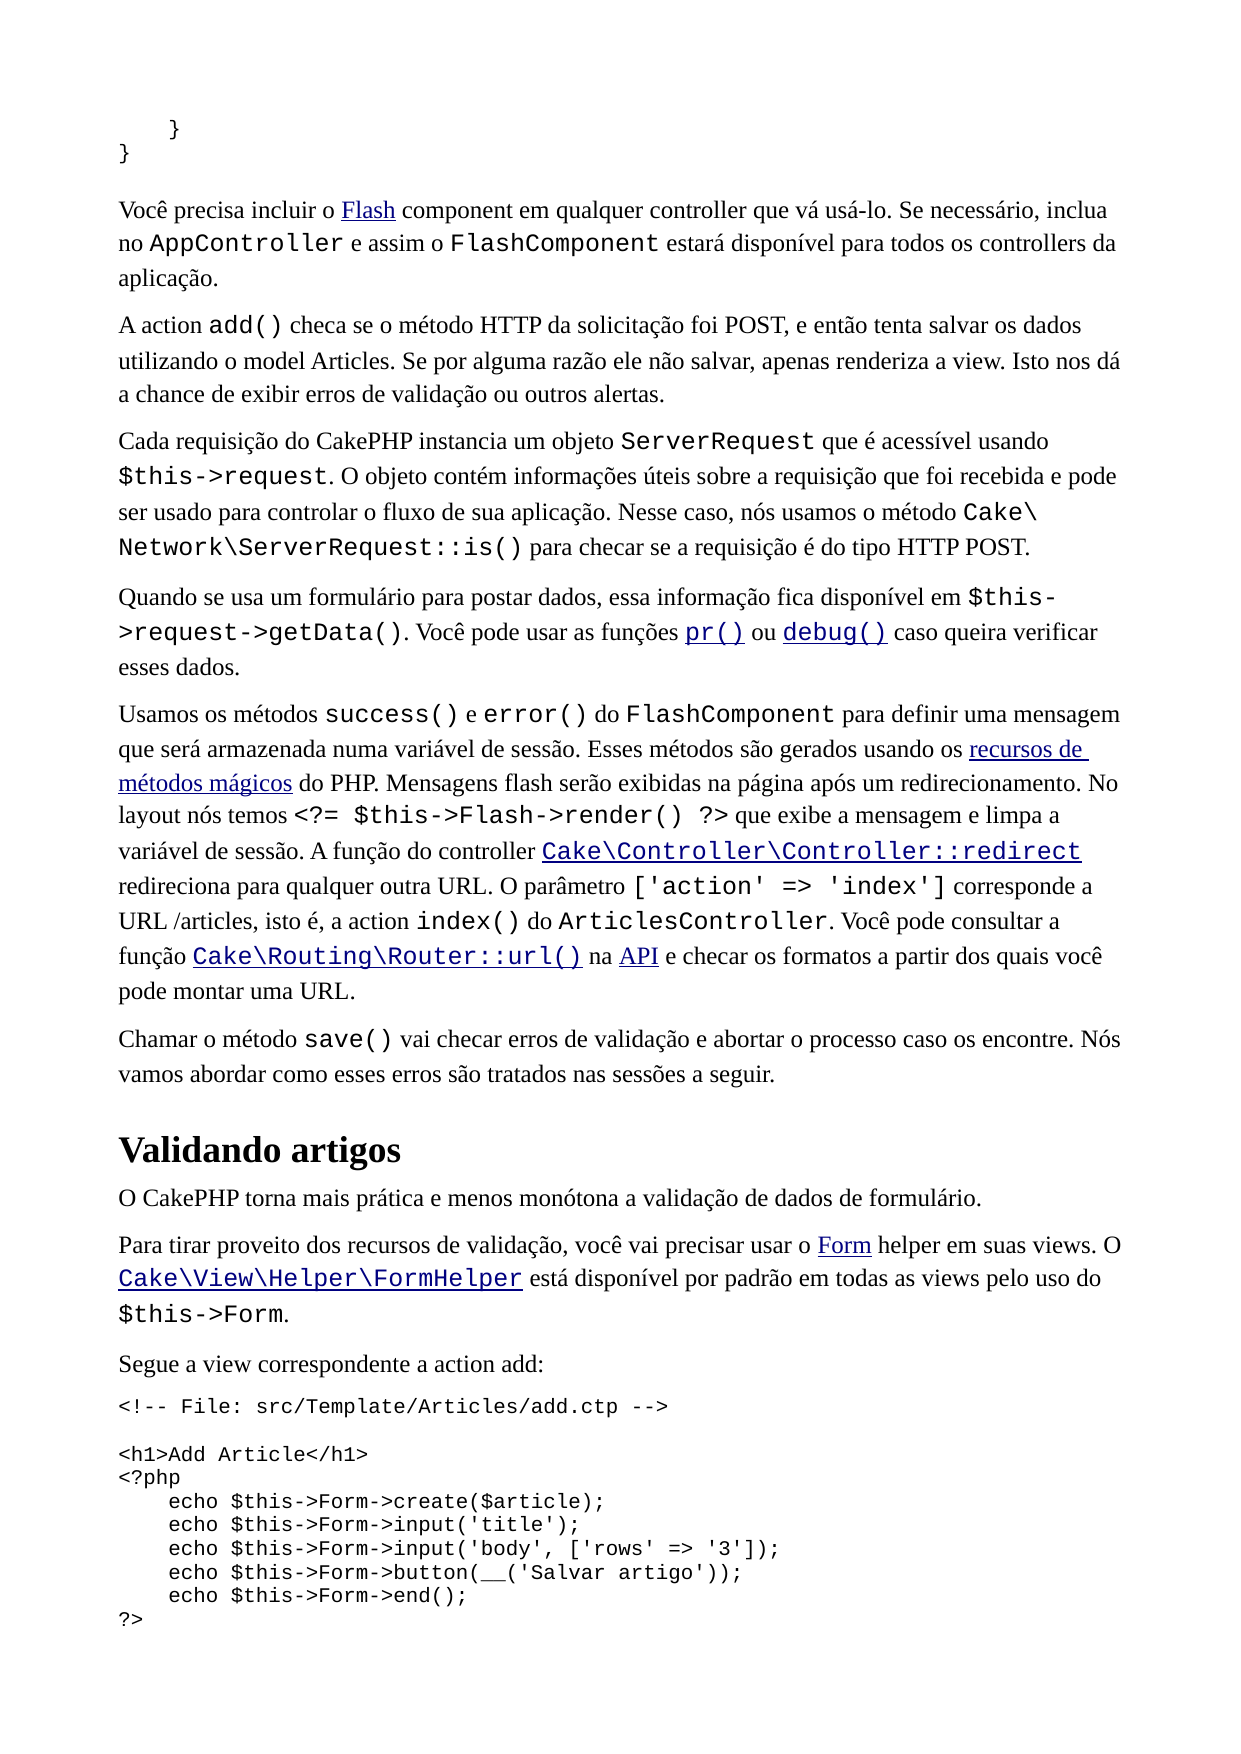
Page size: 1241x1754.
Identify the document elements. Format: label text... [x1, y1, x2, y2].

text Cada requisição do CakePHP instancia um objeto ServerRequest que é acessível usando $this->request. O objeto contém informações úteis sobre a requisição que foi recebida e pode ser usado para controlar o fluxo de sua aplicação. Nesse caso, nós usamos o método Cake\Network\ServerRequest::is() para checar se a requisição é do tipo HTTP POST. [118, 426, 1122, 562]
text <!-- File: src/Template/Articles/add.ctp --> [118, 1396, 1122, 1420]
text O CakePHP torna mais prática e menos monótona a validação de dados de formulário. [118, 1183, 1122, 1212]
text echo $this->Form->input('body', ['rows' => '3']); [118, 1538, 1122, 1562]
text <?php [118, 1467, 1122, 1491]
text Você precisa incluir o Flash component em qualquer controller que vá usá-lo. Se necessário, inclua no AppController e assim o FlashComponent estará disponível para todos os controllers da aplicação. [118, 195, 1122, 292]
text <h1>Add Article</h1> [118, 1443, 1122, 1467]
text } [118, 118, 1122, 142]
text Segue a view correspondente a action add: [118, 1349, 1122, 1377]
text echo $this->Form->create($article); [118, 1491, 1122, 1514]
text Quando se usa um formulário para postar dados, essa informação fica disponível em $this->request->getData(). Você pode usar as funções pr() ou debug() caso queira verificar esses dados. [118, 582, 1122, 681]
text ?> [118, 1609, 1122, 1633]
text Chamar o método save() vai checar erros de validação e abortar o processo caso os encontre. Nós vamos abordar como esses erros são tratados nas sessões a seguir. [118, 1024, 1122, 1088]
text Para tirar proveito dos recursos de validação, você vai precisar usar o Form helper em suas views. O Cake\View\Helper\FormHelper está disponível por padrão em todas as views pelo uso do $this->Form. [118, 1231, 1122, 1329]
subtitle Validando artigos [118, 1127, 1122, 1170]
text Usamos os métodos success() e error() do FlashComponent para definir uma mensagem que será armazenada numa variável de sessão. Esses métodos são gerados usando os recursos de métodos mágicos do PHP. Mensagens flash serão exibidas na página após um redirecionamento. No layout nós temos <?= $this->Flash->render() ?> que exibe a mensagem e limpa a variável de sessão. A função do controller Cake\Controller\Controller::redirect redireciona para qualquer outra URL. O parâmetro ['action' => 'index'] corresponde a URL /articles, isto é, a action index() do ArticlesController. Você pode consultar a função Cake\Routing\Router::url() na API e checar os formatos a partir dos quais você pode montar uma URL. [118, 699, 1122, 1005]
text } [118, 142, 1122, 165]
text echo $this->Form->button(__('Salvar artigo')); [118, 1562, 1122, 1585]
text echo $this->Form->end(); [118, 1585, 1122, 1609]
text A action add() checa se o método HTTP da solicitação foi POST, e então tenta salvar os dados utilizando o model Articles. Se por alguma razão ele não salvar, apenas renderiza a view. Isto nos dá a chance de exibir erros de validação ou outros alertas. [118, 311, 1122, 407]
text echo $this->Form->input('title'); [118, 1514, 1122, 1538]
